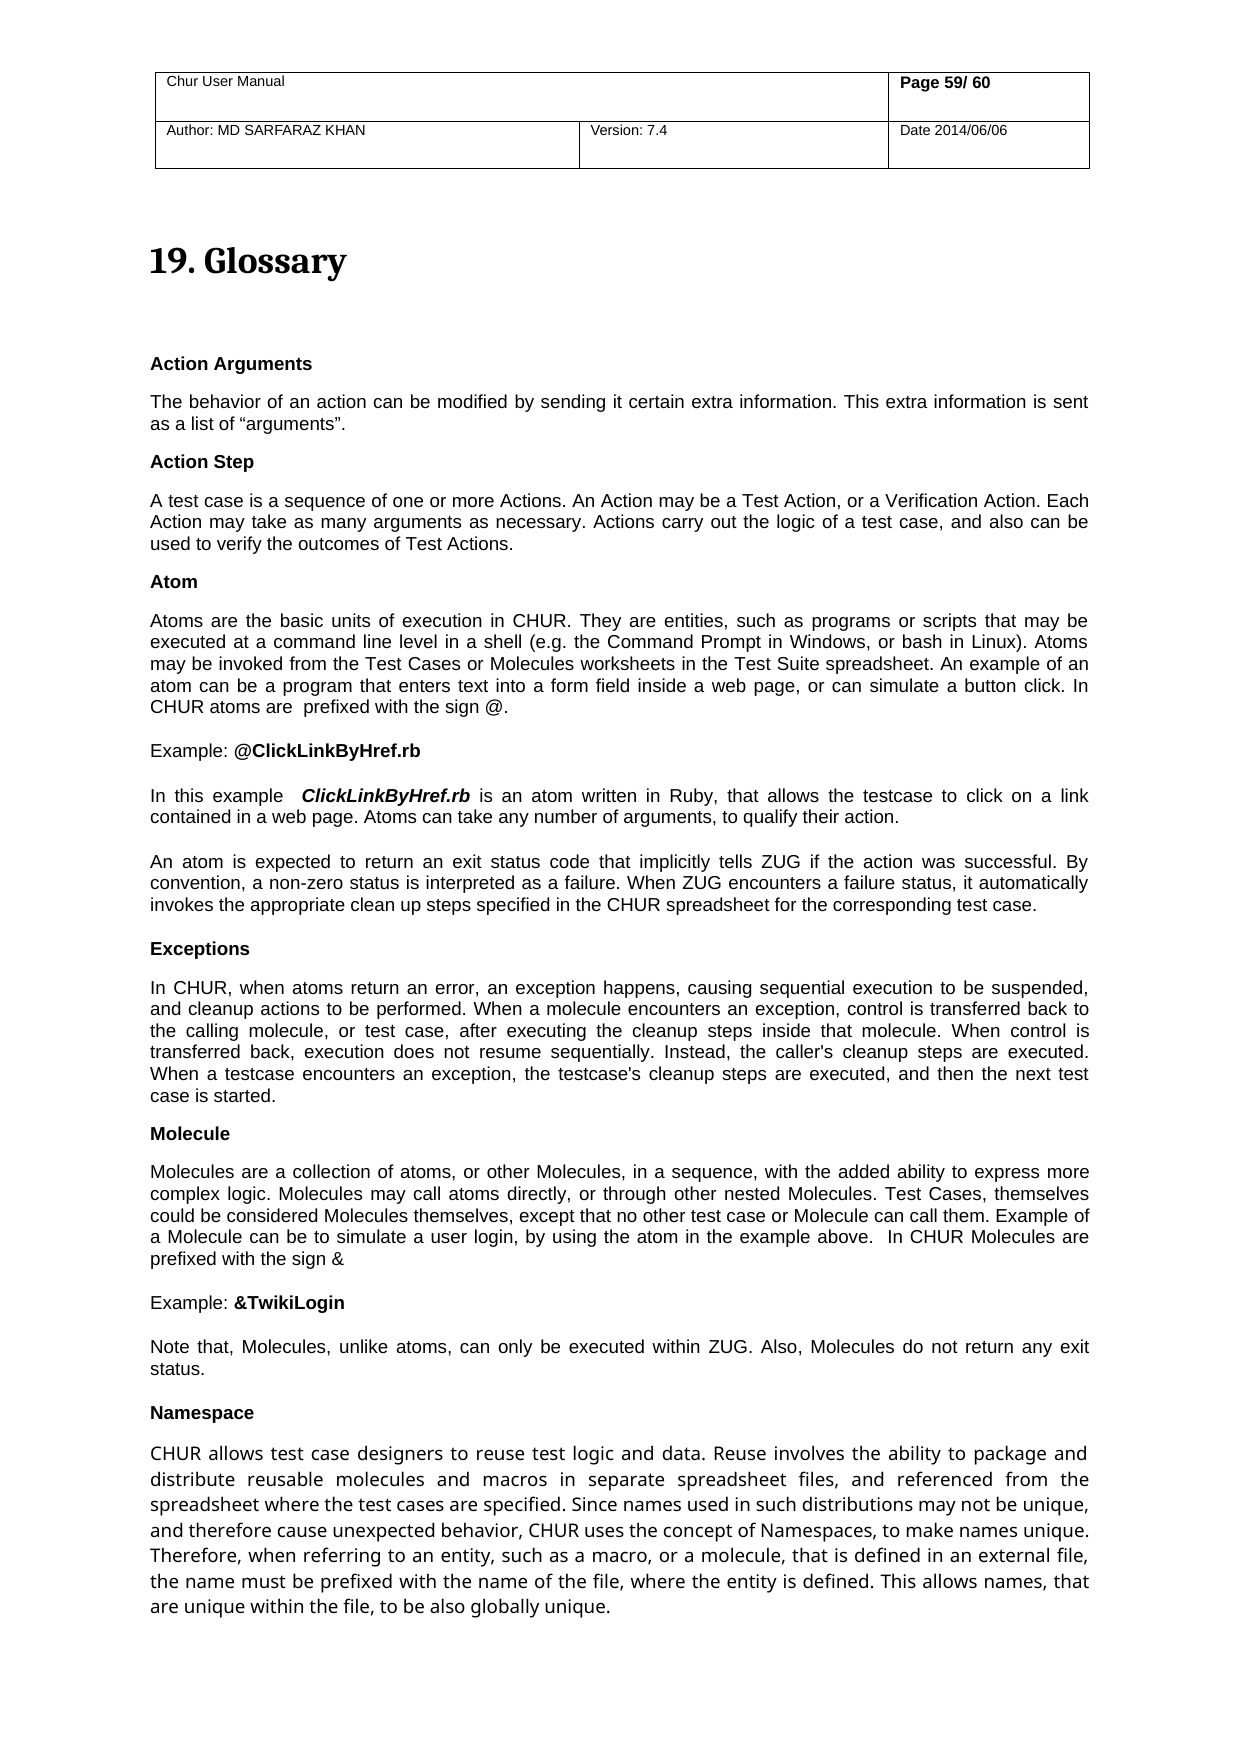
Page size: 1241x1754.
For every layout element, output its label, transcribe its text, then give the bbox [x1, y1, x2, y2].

text Example: &TwikiLogin [150, 1292, 1090, 1313]
text In CHUR, when atoms return an error, an exception happens, causing sequential execution to be suspended, and cleanup actions to be performed. When a molecule encounters an exception, control is transferred back to the calling molecule, or test case, after executing the cleanup steps inside that molecule. When control is transferred back, execution does not resume sequentially. Instead, the caller's cleanup steps are executed. When a testcase encounters an exception, the testcase's cleanup steps are executed, and then the next test case is started. [150, 977, 1090, 1106]
text Exceptions [150, 938, 1090, 960]
text Action Step [150, 451, 1090, 473]
subtitle 19. Glossary [150, 240, 1090, 283]
text Note that, Molecules, unlike atoms, can only be executed within ZUG. Also, Molecules do not return any exit status. [150, 1336, 1090, 1379]
text The behavior of an action can be modified by sending it certain extra information. This extra information is sent as a list of “arguments”. [150, 391, 1090, 434]
text In this example ClickLinkByHref.rb is an atom written in Ruby, that allows the testcase to click on a link contained in a web page. Atoms can take any number of arguments, to qualify their action. [150, 785, 1090, 828]
text Molecules are a collection of atoms, or other Molecules, in a sequence, with the added ability to express more complex logic. Molecules may call atoms directly, or through other nested Molecules. Test Cases, themselves could be considered Molecules themselves, except that no other test case or Molecule can call them. Example of a Molecule can be to simulate a user login, by using the atom in the example above. In CHUR Molecules are prefixed with the sign & [150, 1161, 1090, 1269]
text A test case is a sequence of one or more Actions. An Action may be a Test Action, or a Verification Action. Each Action may take as many arguments as necessary. Actions carry out the logic of a test case, and also can be used to verify the outcomes of Test Actions. [150, 490, 1090, 554]
text An atom is expected to return an exit status code that implicitly tells ZUG if the action was successful. By convention, a non-zero status is interpreted as a failure. When ZUG encounters a failure status, it automatically invokes the appropriate clean up steps specified in the CHUR spreadsheet for the corresponding test case. [150, 851, 1090, 915]
text Action Arguments [150, 353, 1090, 374]
text Molecule [150, 1123, 1090, 1144]
text Namespace [150, 1402, 1090, 1424]
text Atom [150, 571, 1090, 593]
text Atoms are the basic units of execution in CHUR. They are entities, such as programs or scripts that may be executed at a command line level in a shell (e.g. the Command Prompt in Windows, or bash in Linux). Atoms may be invoked from the Test Cases or Molecules worksheets in the Test Suite spreadsheet. An example of an atom can be a program that enters text into a form field inside a web page, or can simulate a button click. In CHUR atoms are prefixed with the sign @. [150, 610, 1090, 717]
text Example: @ClickLinkByHref.rb [150, 740, 1090, 762]
text CHUR allows test case designers to reuse test logic and data. Reuse involves the ability to package and distribute reusable molecules and macros in separate spreadsheet files, and referenced from the spreadsheet where the test cases are specified. Since names used in such distributions may not be unique, and therefore cause unexpected behavior, CHUR uses the concept of Namespaces, to make names unique. Therefore, when referring to an entity, such as a macro, or a molecule, that is defined in an external file, the name must be prefixed with the name of the file, where the entity is defined. This allows names, that are unique within the file, to be also globally unique. [150, 1441, 1090, 1619]
